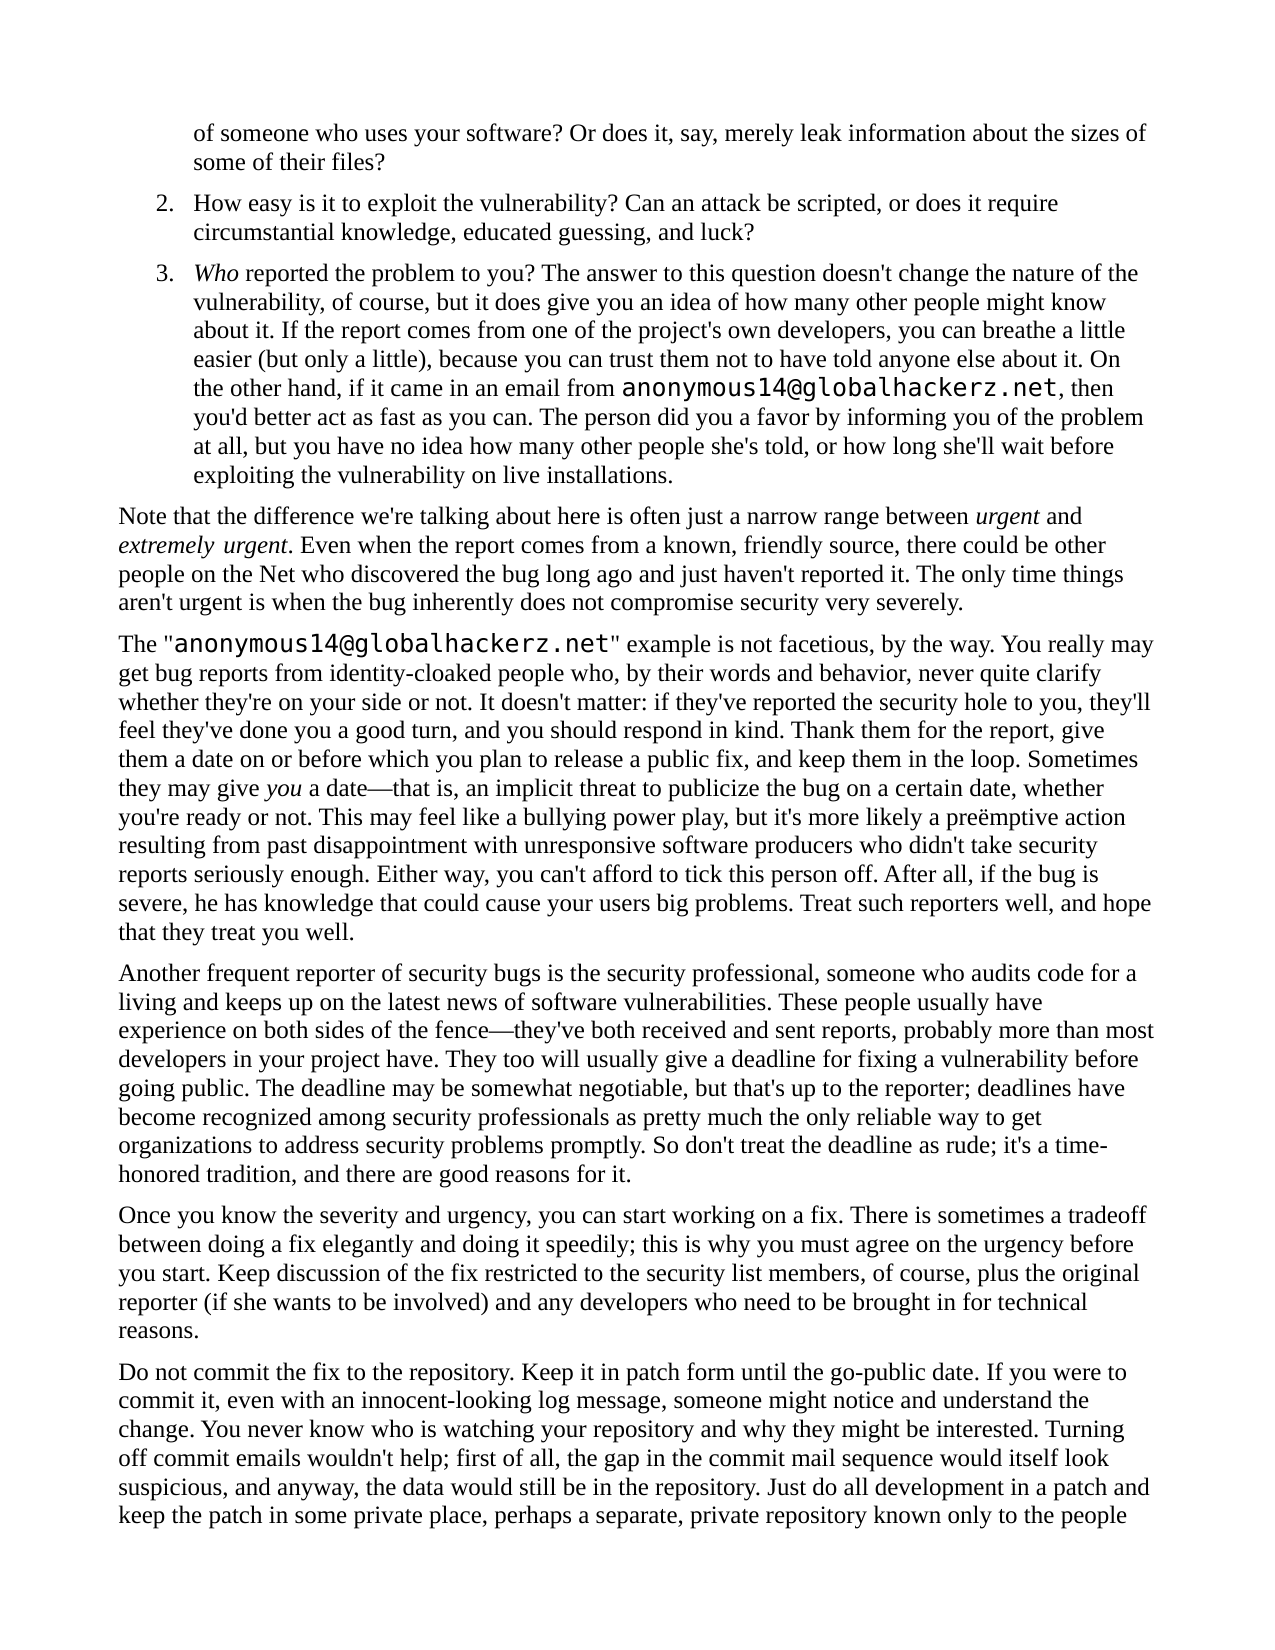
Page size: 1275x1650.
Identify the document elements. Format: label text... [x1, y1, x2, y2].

text Note that the difference we're talking about here is often just a narrow range between urgent and extremely urgent. Even when the report comes from a known, friendly source, there could be other people on the Net who discovered the bug long ago and just haven't reported it. The only time things aren't urgent is when the bug inherently does not compromise security very severely. [118, 501, 1157, 616]
text Do not commit the fix to the repository. Keep it in patch form until the go-public date. If you were to commit it, even with an innocent-looking log message, someone might notice and understand the change. You never know who is watching your repository and why they might be interested. Turning off commit emails wouldn't help; first of all, the gap in the commit mail sequence would itself look suspicious, and anyway, the data would still be in the repository. Just do all development in a patch and keep the patch in some private place, perhaps a separate, private repository known only to the people [118, 1357, 1157, 1529]
list How easy is it to exploit the vulnerability? Can an attack be scripted, or does it require circumstantial knowledge, educated guessing, and luck? [156, 188, 1157, 246]
list of someone who uses your software? Or does it, say, merely leak information about the sizes of some of their files? [156, 118, 1157, 176]
text Another frequent reporter of security bugs is the security professional, someone who audits code for a living and keeps up on the latest news of software vulnerabilities. These people usually have experience on both sides of the fence—they've both received and sent reports, probably more than most developers in your project have. They too will usually give a deadline for fixing a vulnerability before going public. The deadline may be somewhat negotiable, but that's up to the reporter; deadlines have become recognized among security professionals as pretty much the only reliable way to get organizations to address security problems promptly. So don't treat the deadline as rude; it's a time-honored tradition, and there are good reasons for it. [118, 958, 1157, 1188]
text Once you know the severity and urgency, you can start working on a fix. There is sometimes a tradeoff between doing a fix elegantly and doing it speedily; this is why you must agree on the urgency before you start. Keep discussion of the fix restricted to the security list members, of course, plus the original reporter (if she wants to be involved) and any developers who need to be brought in for technical reasons. [118, 1200, 1157, 1344]
list Who reported the problem to you? The answer to this question doesn't change the nature of the vulnerability, of course, but it does give you an idea of how many other people might know about it. If the report comes from one of the project's own developers, you can breathe a little easier (but only a little), because you can trust them not to have told anyone else about it. On the other hand, if it came in an email from anonymous14@globalhackerz.net, then you'd better act as fast as you can. The person did you a favor by informing you of the problem at all, but you have no idea how many other people she's told, or how long she'll wait before exploiting the vulnerability on live installations. [156, 258, 1157, 489]
text The "anonymous14@globalhackerz.net" example is not facetious, by the way. You really may get bug reports from identity-cloaked people who, by their words and behavior, never quite clarify whether they're on your side or not. It doesn't matter: if they've reported the security hole to you, they'll feel they've done you a good turn, and you should respond in kind. Thank them for the report, give them a date on or before which you plan to release a public fix, and keep them in the loop. Sometimes they may give you a date—that is, an implicit threat to publicize the bug on a certain date, whether you're ready or not. This may feel like a bullying power play, but it's more likely a preëmptive action resulting from past disappointment with unresponsive software producers who didn't take security reports seriously enough. Either way, you can't afford to tick this person off. After all, if the bug is severe, he has knowledge that could cause your users big problems. Treat such reporters well, and hope that they treat you well. [118, 629, 1157, 945]
